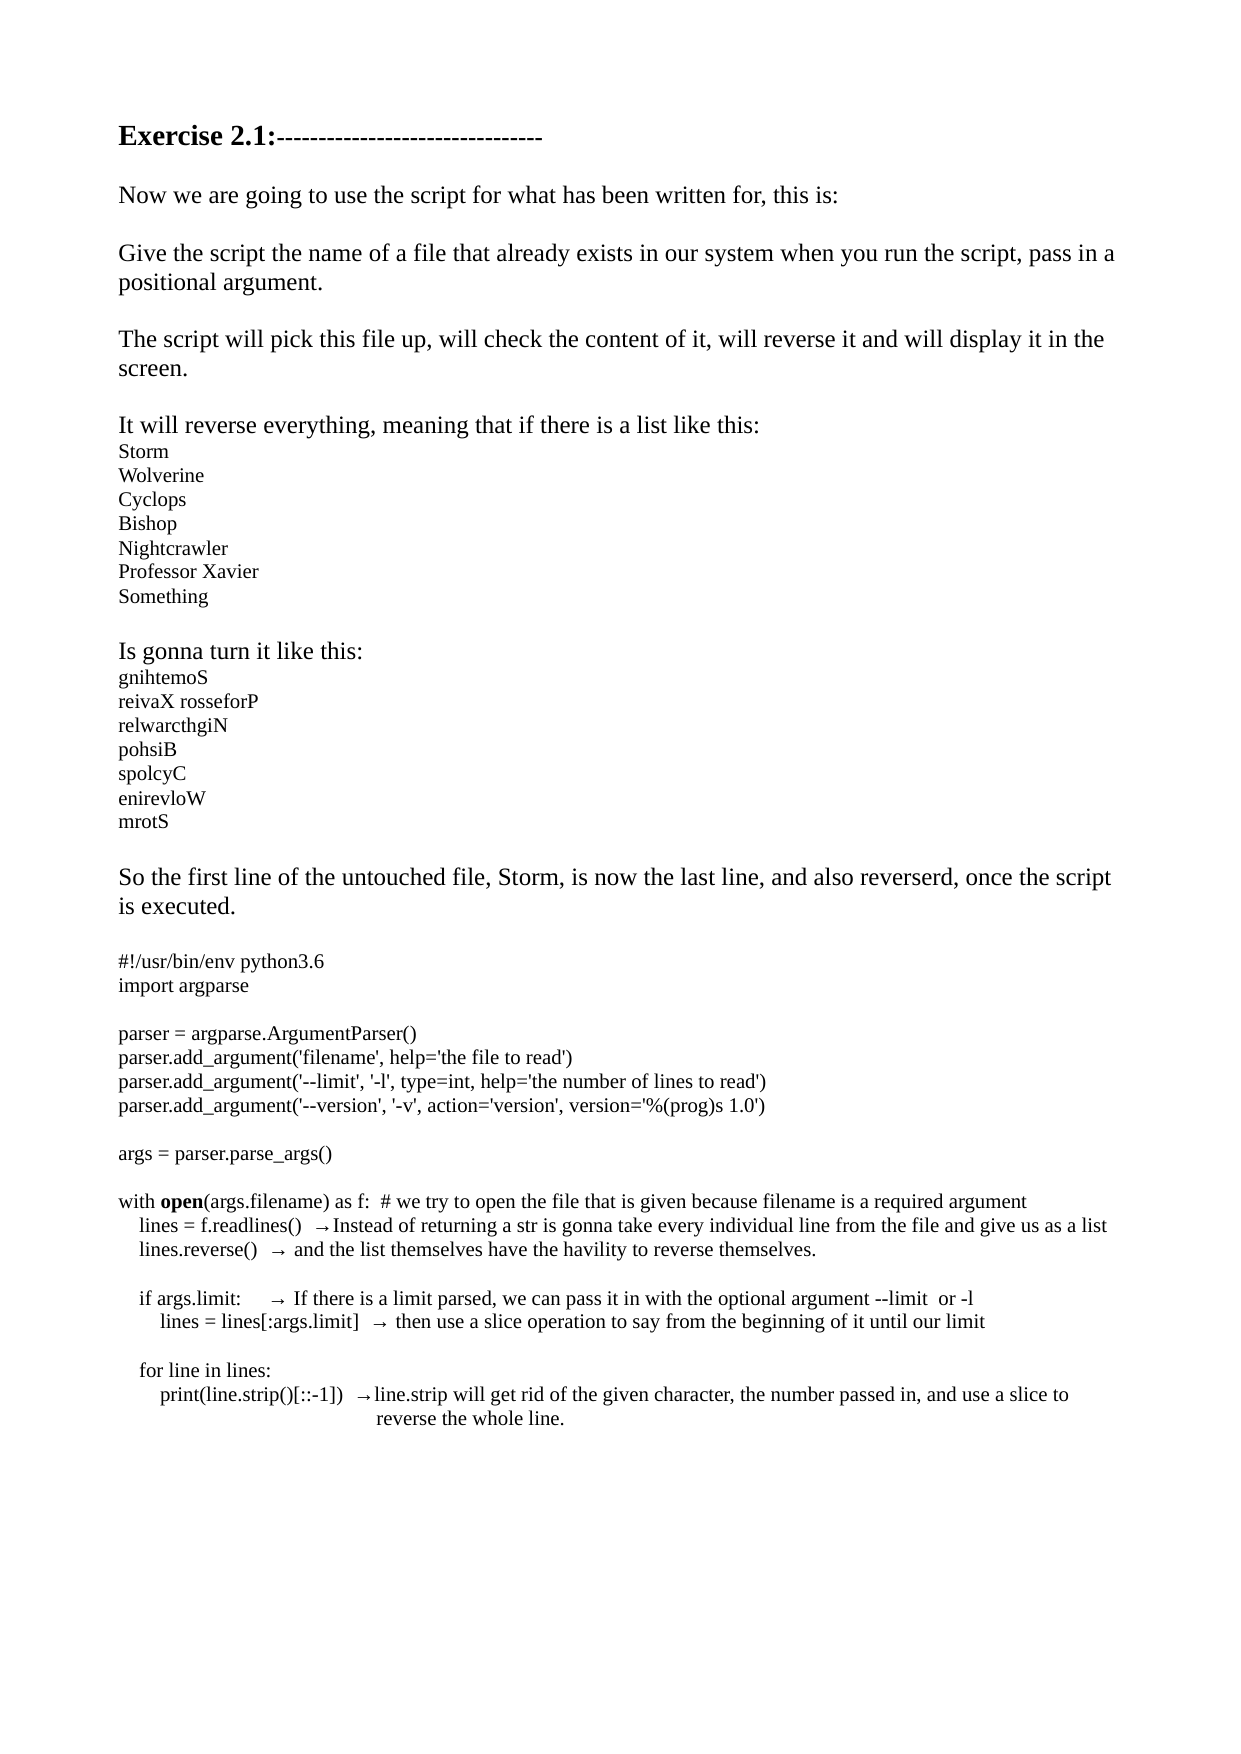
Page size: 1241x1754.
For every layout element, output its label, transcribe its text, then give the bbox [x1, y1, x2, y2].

text reivaX rosseforP [118, 689, 1122, 713]
text gnihtemoS [118, 665, 1122, 689]
text #!/usr/bin/env python3.6 [118, 948, 1122, 973]
text lines = lines[:args.limit] → then use a slice operation to say from the beginning of it until our limit [118, 1309, 1122, 1333]
text parser.add_argument('--limit', '-l', type=int, help='the number of lines to read') [118, 1069, 1122, 1093]
text parser = argparse.ArgumentParser() [118, 1021, 1122, 1045]
text Give the script the name of a file that already exists in our system when you run the script, pass in a positional argument. [118, 238, 1122, 295]
text with open(args.filename) as f: # we try to open the file that is given because filename is a required argument [118, 1189, 1122, 1213]
text for line in lines: [118, 1358, 1122, 1382]
text Is gonna turn it like this: [118, 636, 1122, 665]
text Professor Xavier [118, 559, 1122, 583]
text args = parser.parse_args() [118, 1141, 1122, 1165]
text Nightcrawler [118, 535, 1122, 559]
text Wolverine [118, 463, 1122, 487]
text Bishop [118, 511, 1122, 535]
text print(line.strip()[::-1]) →line.strip will get rid of the given character, the number passed in, and use a slice to reverse the whole line. [118, 1382, 1122, 1430]
text So the first line of the untouched file, Storm, is now the last line, and also reverserd, once the script is executed. [118, 862, 1122, 920]
text parser.add_argument('--version', '-v', action='version', version='%(prog)s 1.0') [118, 1093, 1122, 1117]
text import argparse [118, 973, 1122, 997]
text The script will pick this file up, will check the content of it, will reverse it and will display it in the screen. [118, 324, 1122, 382]
text relwarcthgiN [118, 713, 1122, 737]
text mrotS [118, 809, 1122, 833]
text Cyclops [118, 487, 1122, 511]
text It will reverse everything, meaning that if there is a list like this: [118, 410, 1122, 439]
text lines.reverse() → and the list themselves have the havility to reverse themselves. [118, 1237, 1122, 1261]
text if args.limit: → If there is a limit parsed, we can pass it in with the optional argument --limit or -l [118, 1285, 1122, 1309]
text Exercise 2.1:-------------------------------- [118, 118, 1122, 152]
text Now we are going to use the script for what has been written for, this is: [118, 180, 1122, 209]
text lines = f.readlines() →Instead of returning a str is gonna take every individual line from the file and give us as a list [118, 1213, 1122, 1237]
text parser.add_argument('filename', help='the file to read') [118, 1045, 1122, 1069]
text pohsiB [118, 737, 1122, 761]
text spolcyC [118, 761, 1122, 785]
text enirevloW [118, 785, 1122, 809]
text Storm [118, 439, 1122, 463]
text Something [118, 583, 1122, 608]
